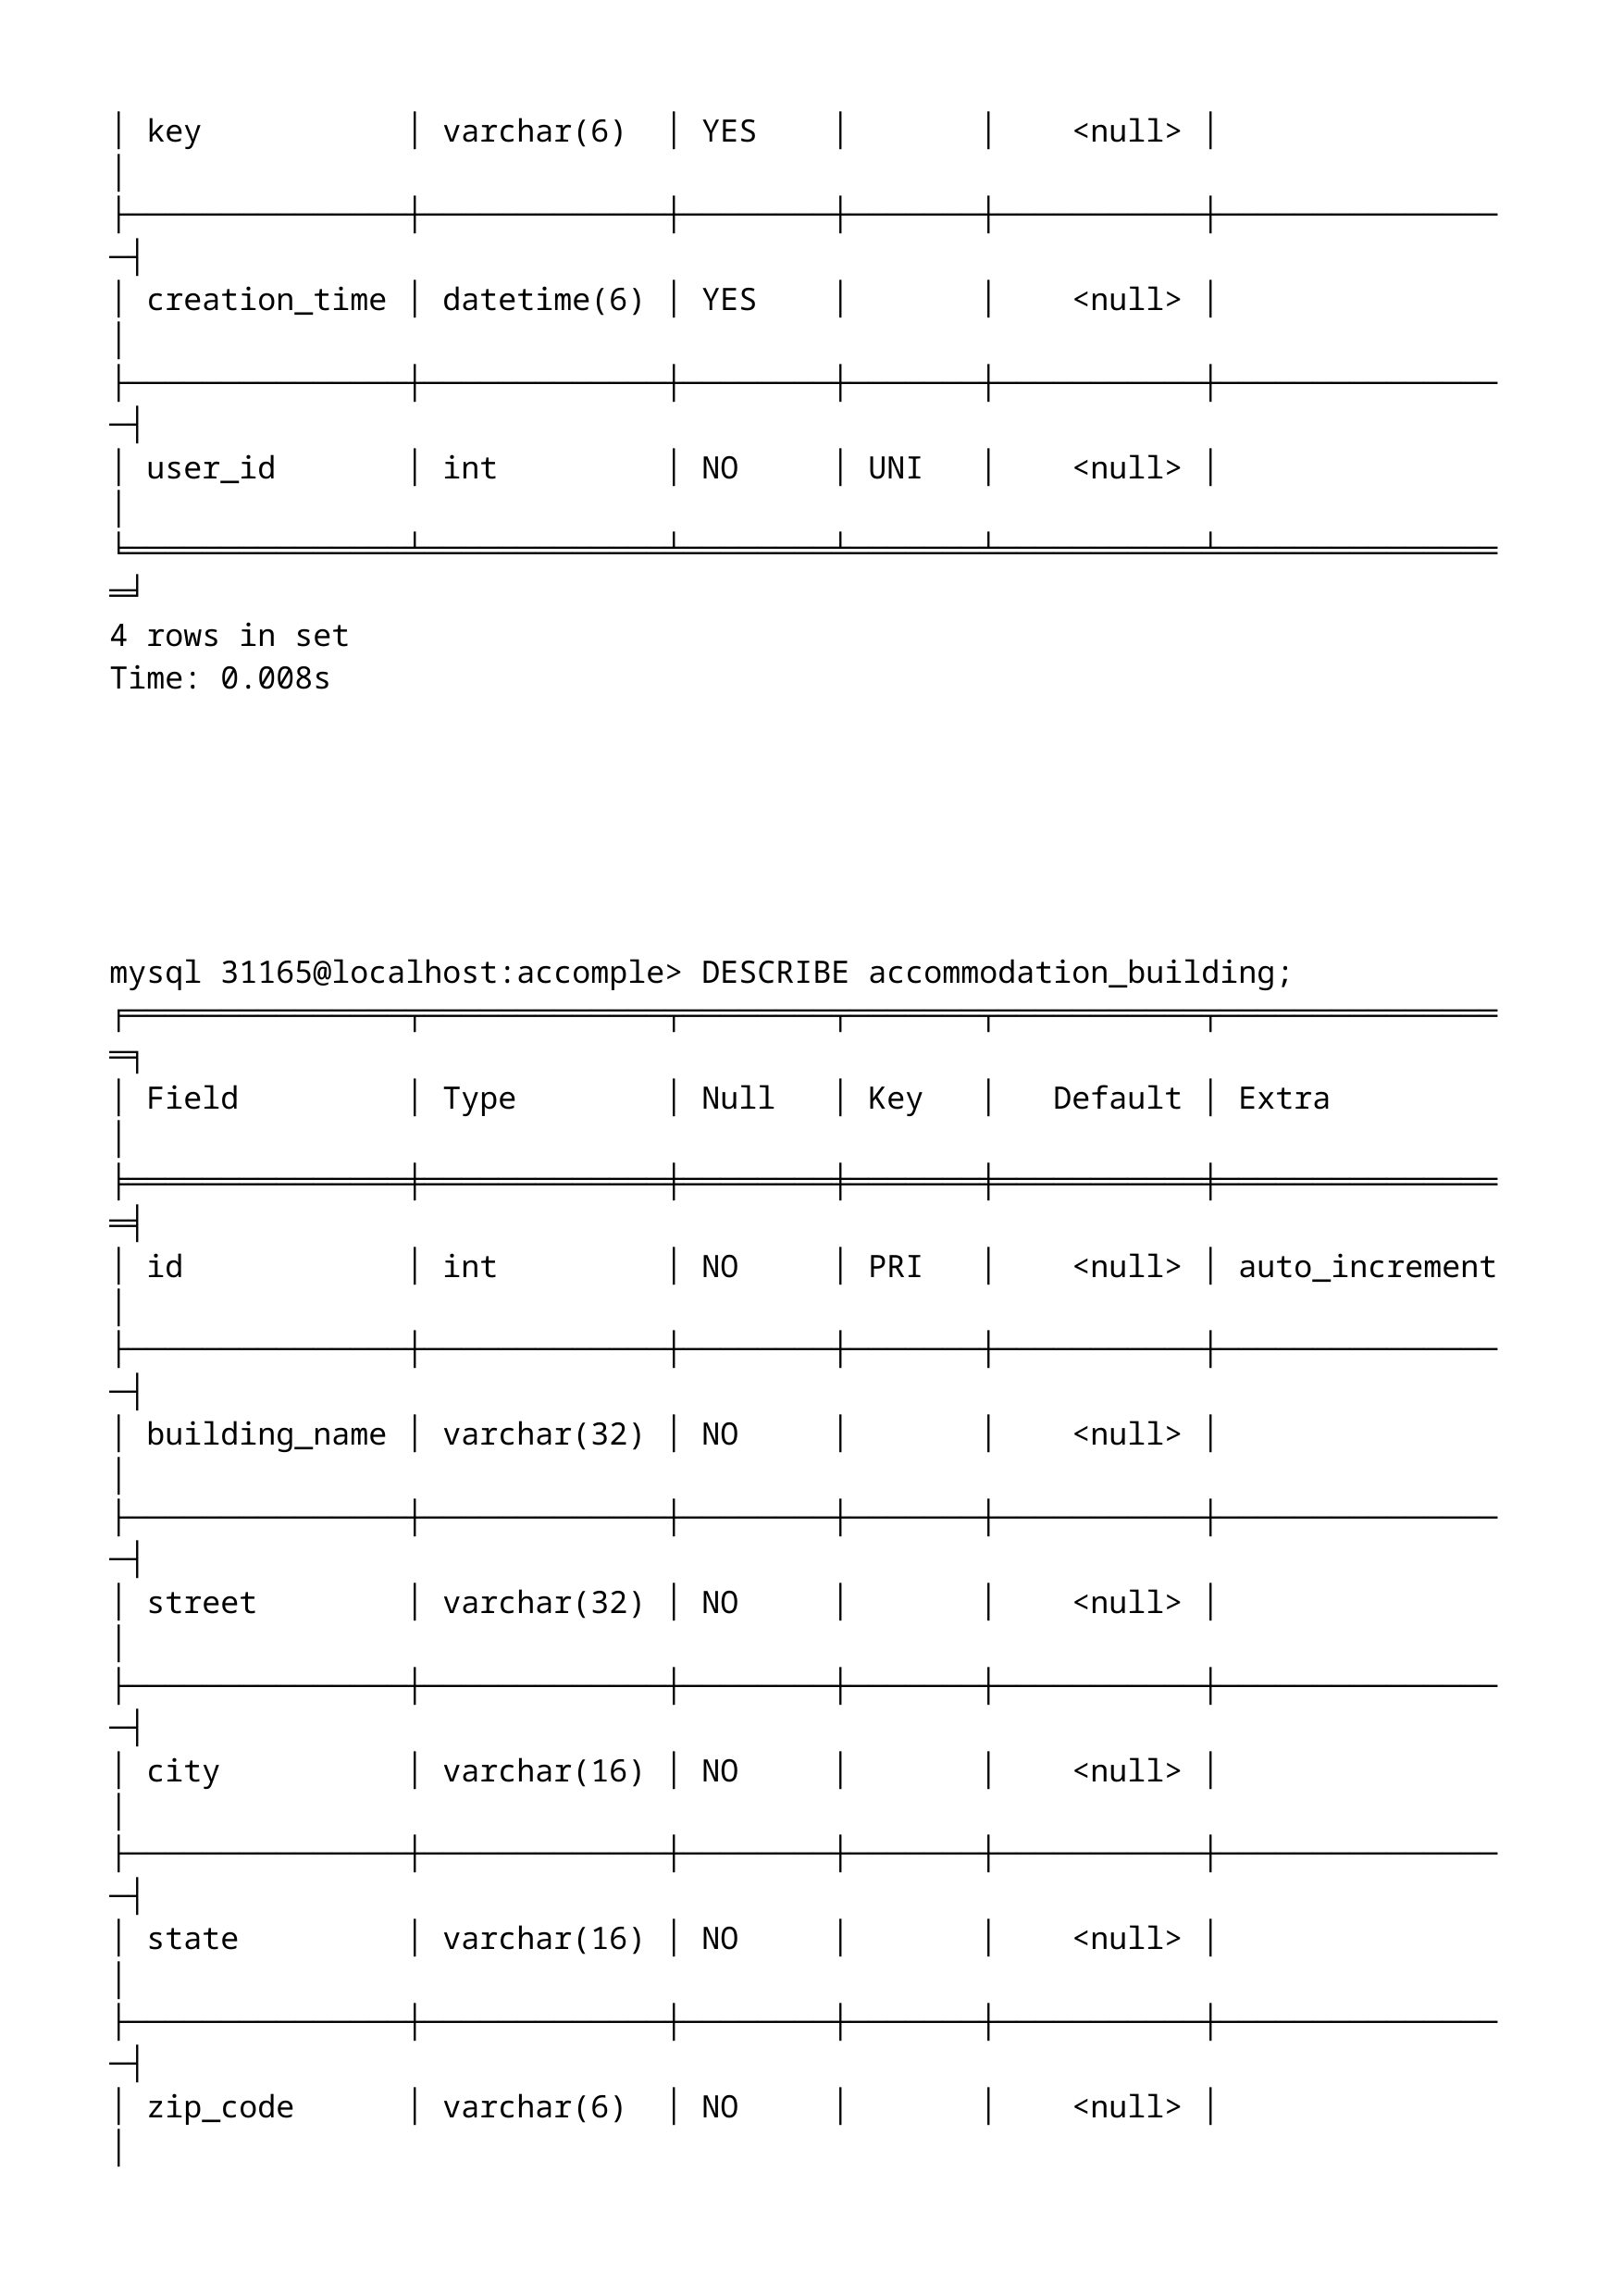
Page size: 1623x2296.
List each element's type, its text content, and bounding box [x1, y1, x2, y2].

text Time: 0.008s [109, 655, 1514, 698]
text ├───────────────┼─────────────┼────────┼───────┼───────────┼────────────────┤ [109, 1832, 1514, 1917]
text ├───────────────┼─────────────┼────────┼───────┼───────────┼────────────────┤ [109, 1664, 1514, 1748]
text ╒═══════════════╤═════════════╤════════╤═══════╤═══════════╤════════════════╕ [109, 992, 1514, 1076]
text ├───────────────┼─────────────┼────────┼───────┼───────────┼────────────────┤ [109, 2001, 1514, 2085]
text ╘═══════════════╧═════════════╧════════╧═══════╧═══════════╧════════════════╛ [109, 529, 1514, 614]
text │ key │ varchar(6) │ YES │ │ <null> │ │ [109, 109, 1514, 193]
text ├───────────────┼─────────────┼────────┼───────┼───────────┼────────────────┤ [109, 1496, 1514, 1581]
text 4 rows in set [109, 614, 1514, 655]
text mysql 31165@localhost:accomple> DESCRIBE accommodation_building; [109, 949, 1514, 992]
text ╞═══════════════╪═════════════╪════════╪═══════╪═══════════╪════════════════╡ [109, 1160, 1514, 1244]
text │ state │ varchar(16) │ NO │ │ <null> │ │ [109, 1917, 1514, 2001]
text │ id │ int │ NO │ PRI │ <null> │ auto_increment │ [109, 1244, 1514, 1328]
text ├───────────────┼─────────────┼────────┼───────┼───────────┼────────────────┤ [109, 1328, 1514, 1412]
text │ zip_code │ varchar(6) │ NO │ │ <null> │ │ [109, 2085, 1514, 2168]
text ├───────────────┼─────────────┼────────┼───────┼───────────┼────────────────┤ [109, 193, 1514, 278]
text │ street │ varchar(32) │ NO │ │ <null> │ │ [109, 1581, 1514, 1664]
text │ user_id │ int │ NO │ UNI │ <null> │ │ [109, 445, 1514, 529]
text │ city │ varchar(16) │ NO │ │ <null> │ │ [109, 1748, 1514, 1832]
text ├───────────────┼─────────────┼────────┼───────┼───────────┼────────────────┤ [109, 362, 1514, 445]
text │ building_name │ varchar(32) │ NO │ │ <null> │ │ [109, 1412, 1514, 1496]
text │ creation_time │ datetime(6) │ YES │ │ <null> │ │ [109, 278, 1514, 362]
text │ Field │ Type │ Null │ Key │ Default │ Extra │ [109, 1076, 1514, 1160]
